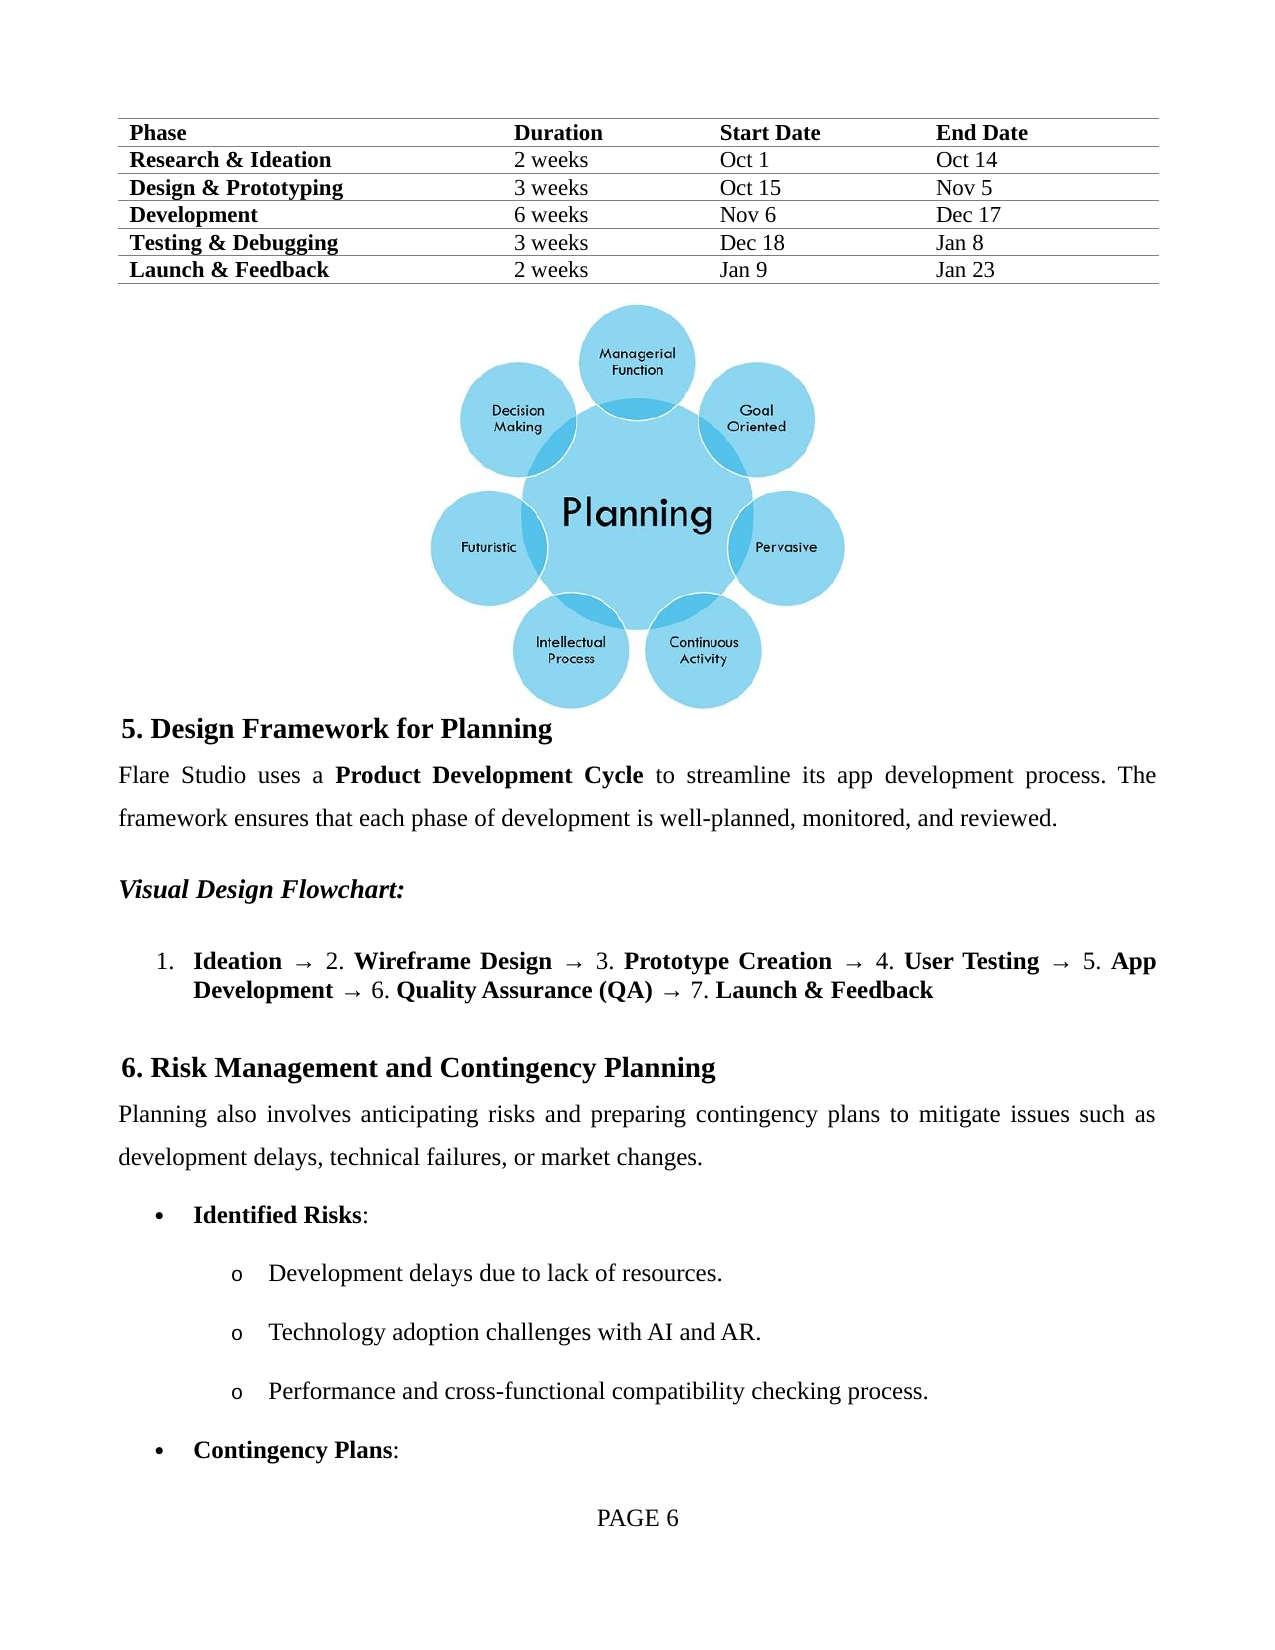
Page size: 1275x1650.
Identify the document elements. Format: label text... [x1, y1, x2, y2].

table_cell Oct 1 [708, 147, 924, 173]
subtitle 5. Design Framework for Planning [118, 301, 1157, 747]
table_cell Jan 9 [708, 256, 924, 282]
table_cell Testing & Debugging [118, 229, 503, 255]
table_cell Jan 23 [925, 256, 1159, 282]
table_header Phase [118, 119, 503, 146]
table_header End Date [925, 119, 1159, 146]
list Ideation → 2. Wireframe Design → 3. Prototype Creation → 4. User Testing → 5. App Development → 6. Quality Assurance (QA) → 7. Launch & Feedback [156, 946, 1157, 1003]
list Identified Risks: [156, 1200, 1157, 1229]
table_cell Launch & Feedback [118, 256, 503, 282]
table_cell 3 weeks [503, 229, 708, 255]
table_cell Dec 17 [925, 201, 1159, 228]
table_cell Oct 15 [708, 174, 924, 200]
table_cell Nov 5 [925, 174, 1159, 200]
text Planning also involves anticipating risks and preparing contingency plans to mitigate issues such as development delays, technical failures, or market changes. [118, 1099, 1157, 1171]
list Performance and cross-functional compatibility checking process. [231, 1376, 1157, 1405]
table_cell Development [118, 201, 503, 228]
table_cell 2 weeks [503, 147, 708, 173]
table_cell Nov 6 [708, 201, 924, 228]
subtitle 6. Risk Management and Contingency Planning [118, 1047, 1157, 1087]
table_header Start Date [708, 119, 924, 146]
table_cell Jan 8 [925, 229, 1159, 255]
table_cell Research & Ideation [118, 147, 503, 173]
subtitle Visual Design Flowchart: [118, 873, 1157, 904]
list Contingency Plans: [156, 1435, 1157, 1463]
table_cell 3 weeks [503, 174, 708, 200]
table_cell Oct 14 [925, 147, 1159, 173]
list Technology adoption challenges with AI and AR. [231, 1317, 1157, 1346]
table_header Duration [503, 119, 708, 146]
picture [428, 302, 847, 711]
table_cell Dec 18 [708, 229, 924, 255]
table_cell Design & Prototyping [118, 174, 503, 200]
table_cell 6 weeks [503, 201, 708, 228]
list Development delays due to lack of resources. [231, 1258, 1157, 1287]
table_cell 2 weeks [503, 256, 708, 282]
text Flare Studio uses a Product Development Cycle to streamline its app development process. The framework ensures that each phase of development is well-planned, monitored, and reviewed. [118, 760, 1157, 832]
